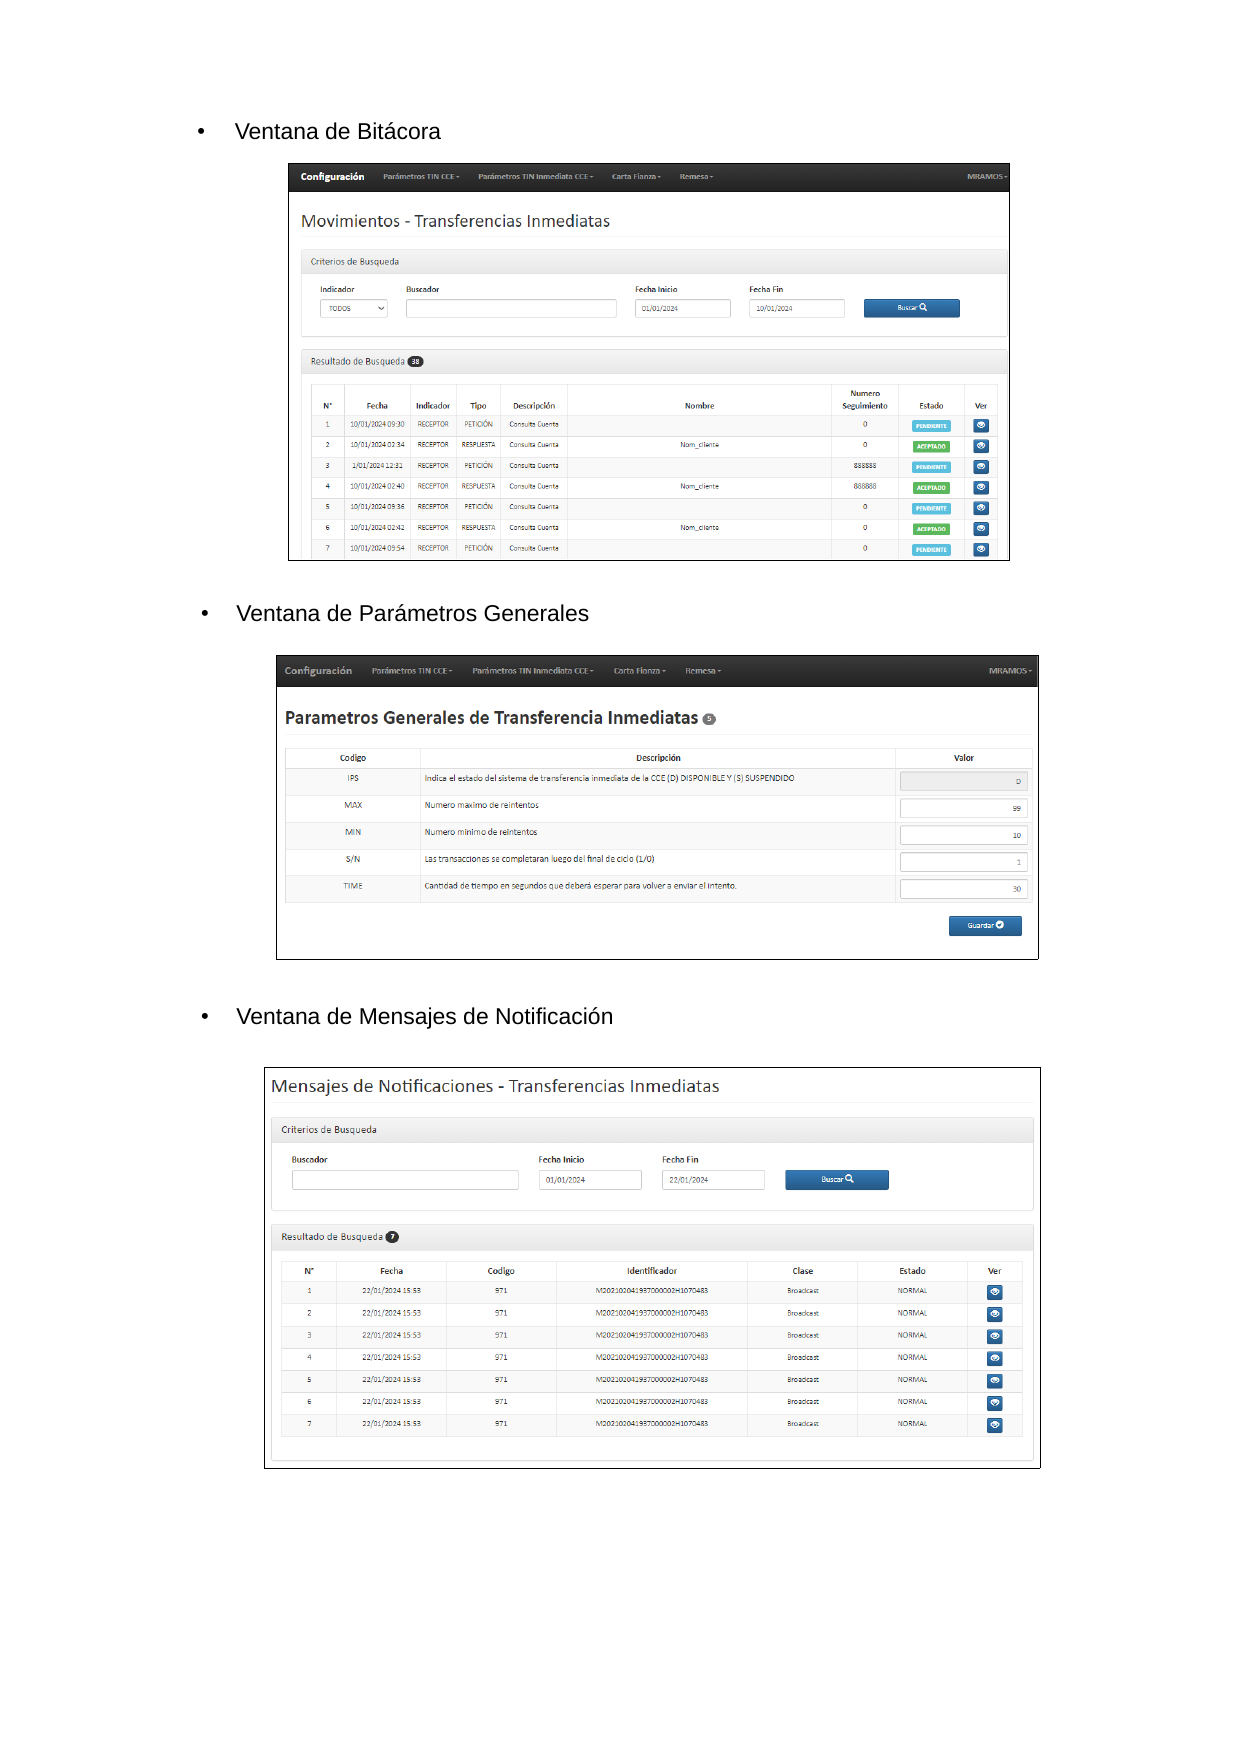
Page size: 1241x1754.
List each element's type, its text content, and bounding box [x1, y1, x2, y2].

picture [267, 1069, 1037, 1465]
picture [277, 656, 1037, 958]
list Ventana de Mensajes de Notificación [201, 1003, 1122, 1029]
list Ventana de Parámetros Generales [201, 600, 1122, 626]
picture [289, 164, 1009, 559]
list Ventana de Bitácora [197, 118, 1122, 144]
